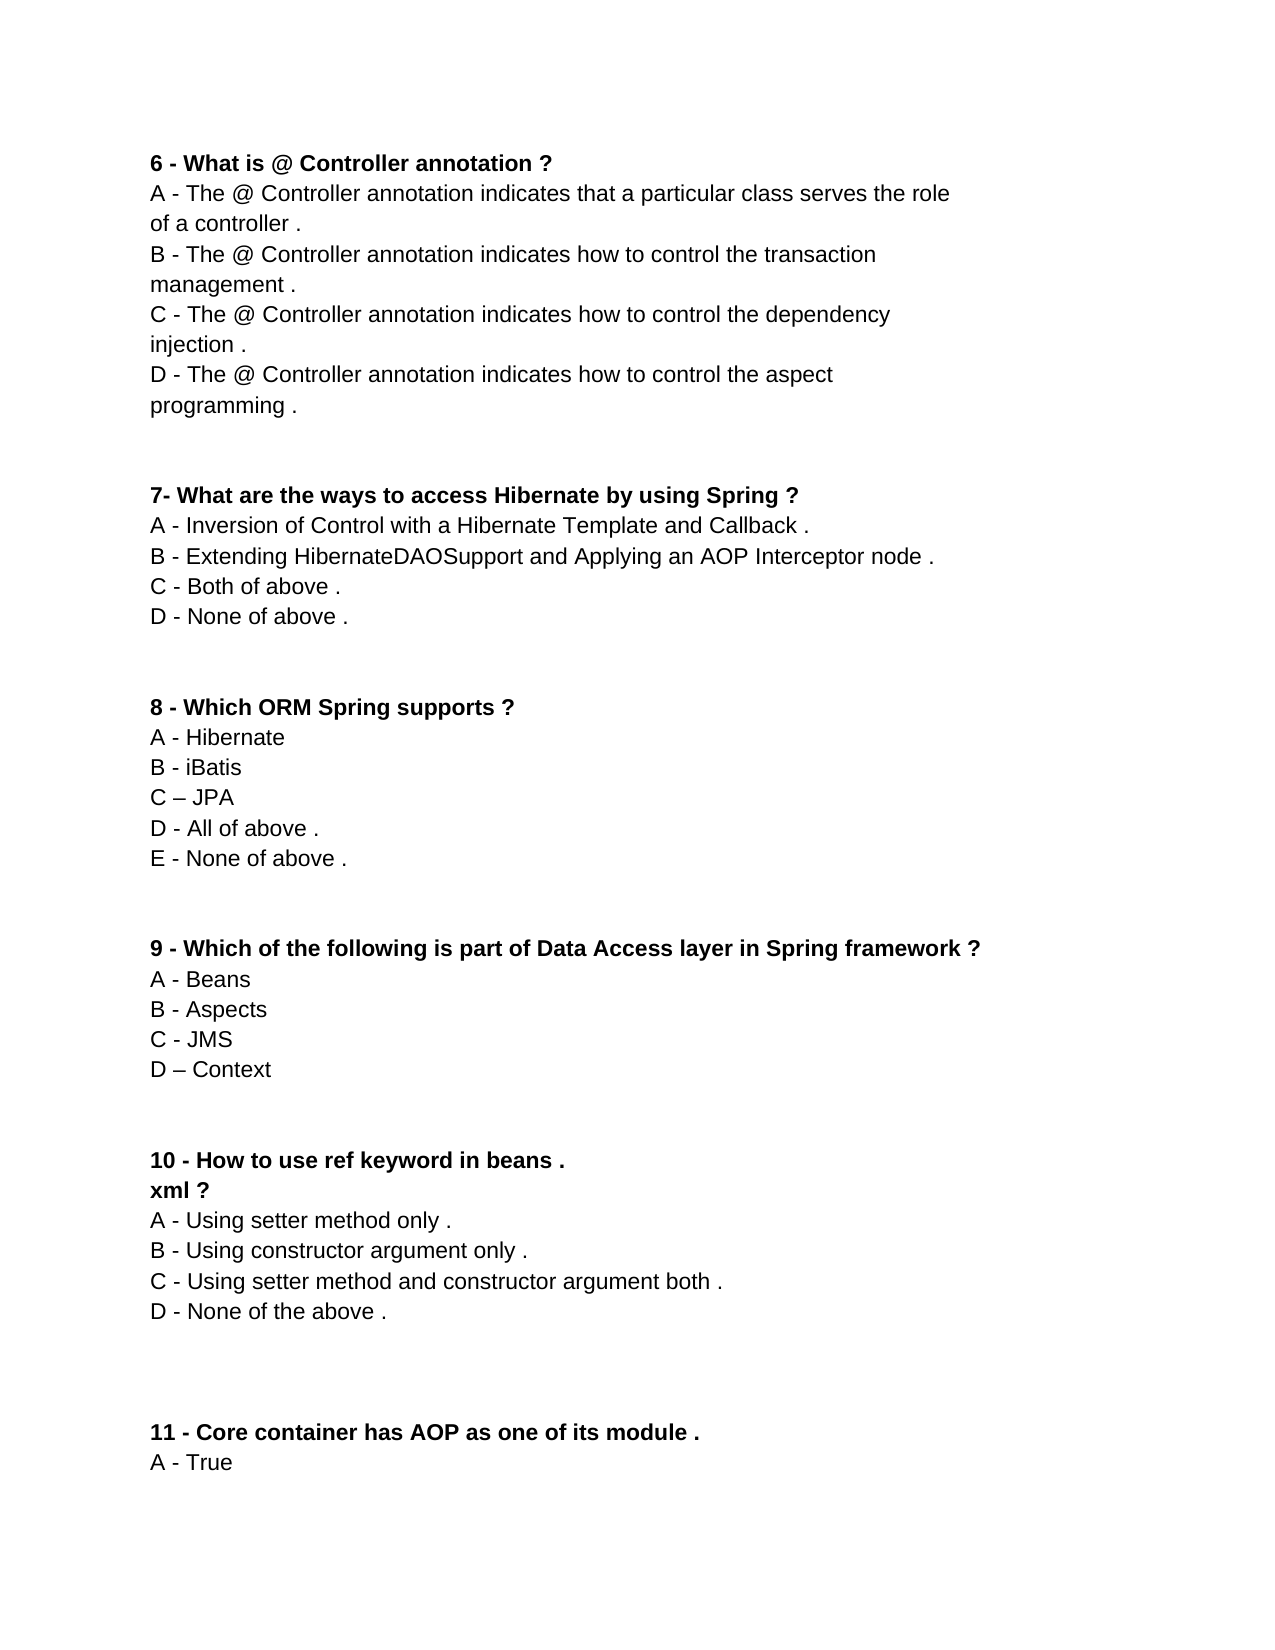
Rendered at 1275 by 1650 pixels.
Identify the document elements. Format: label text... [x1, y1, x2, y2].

text B - Using constructor argument only . [150, 1237, 1125, 1264]
text B - iBatis [150, 754, 1125, 781]
text B - The @ Controller annotation indicates how to control the transaction [150, 241, 1125, 267]
text 10 - How to use ref keyword in beans . [150, 1147, 1125, 1173]
text 6 - What is @ Controller annotation ? [150, 150, 1125, 176]
text C - Both of above . [150, 573, 1125, 599]
text A - The @ Controller annotation indicates that a particular class serves the role [150, 180, 1125, 207]
text D – Context [150, 1056, 1125, 1083]
text of a controller . [150, 210, 1125, 237]
text A - Hibernate [150, 724, 1125, 750]
text E - None of above . [150, 845, 1125, 871]
text injection . [150, 331, 1125, 358]
text 9 - Which of the following is part of Data Access layer in Spring framework ? [150, 935, 1125, 962]
text C - The @ Controller annotation indicates how to control the dependency [150, 301, 1125, 327]
text xml ? [150, 1177, 1125, 1203]
text C - Using setter method and constructor argument both . [150, 1268, 1125, 1294]
text D - All of above . [150, 814, 1125, 841]
text programming . [150, 392, 1125, 418]
text B - Aspects [150, 996, 1125, 1022]
text A - Inversion of Control with a Hibernate Template and Callback . [150, 512, 1125, 539]
text D - None of above . [150, 603, 1125, 629]
text 11 - Core container has AOP as one of its module . [150, 1419, 1125, 1445]
text A - Using setter method only . [150, 1207, 1125, 1234]
text D - The @ Controller annotation indicates how to control the aspect [150, 361, 1125, 388]
text 8 - Which ORM Spring supports ? [150, 694, 1125, 720]
text A - True [150, 1449, 1125, 1475]
text C - JMS [150, 1026, 1125, 1052]
text 7- What are the ways to access Hibernate by using Spring ? [150, 482, 1125, 509]
text B - Extending HibernateDAOSupport and Applying an AOP Interceptor node . [150, 543, 1125, 569]
text management . [150, 271, 1125, 297]
text A - Beans [150, 966, 1125, 992]
text C – JPA [150, 784, 1125, 811]
text D - None of the above . [150, 1298, 1125, 1324]
